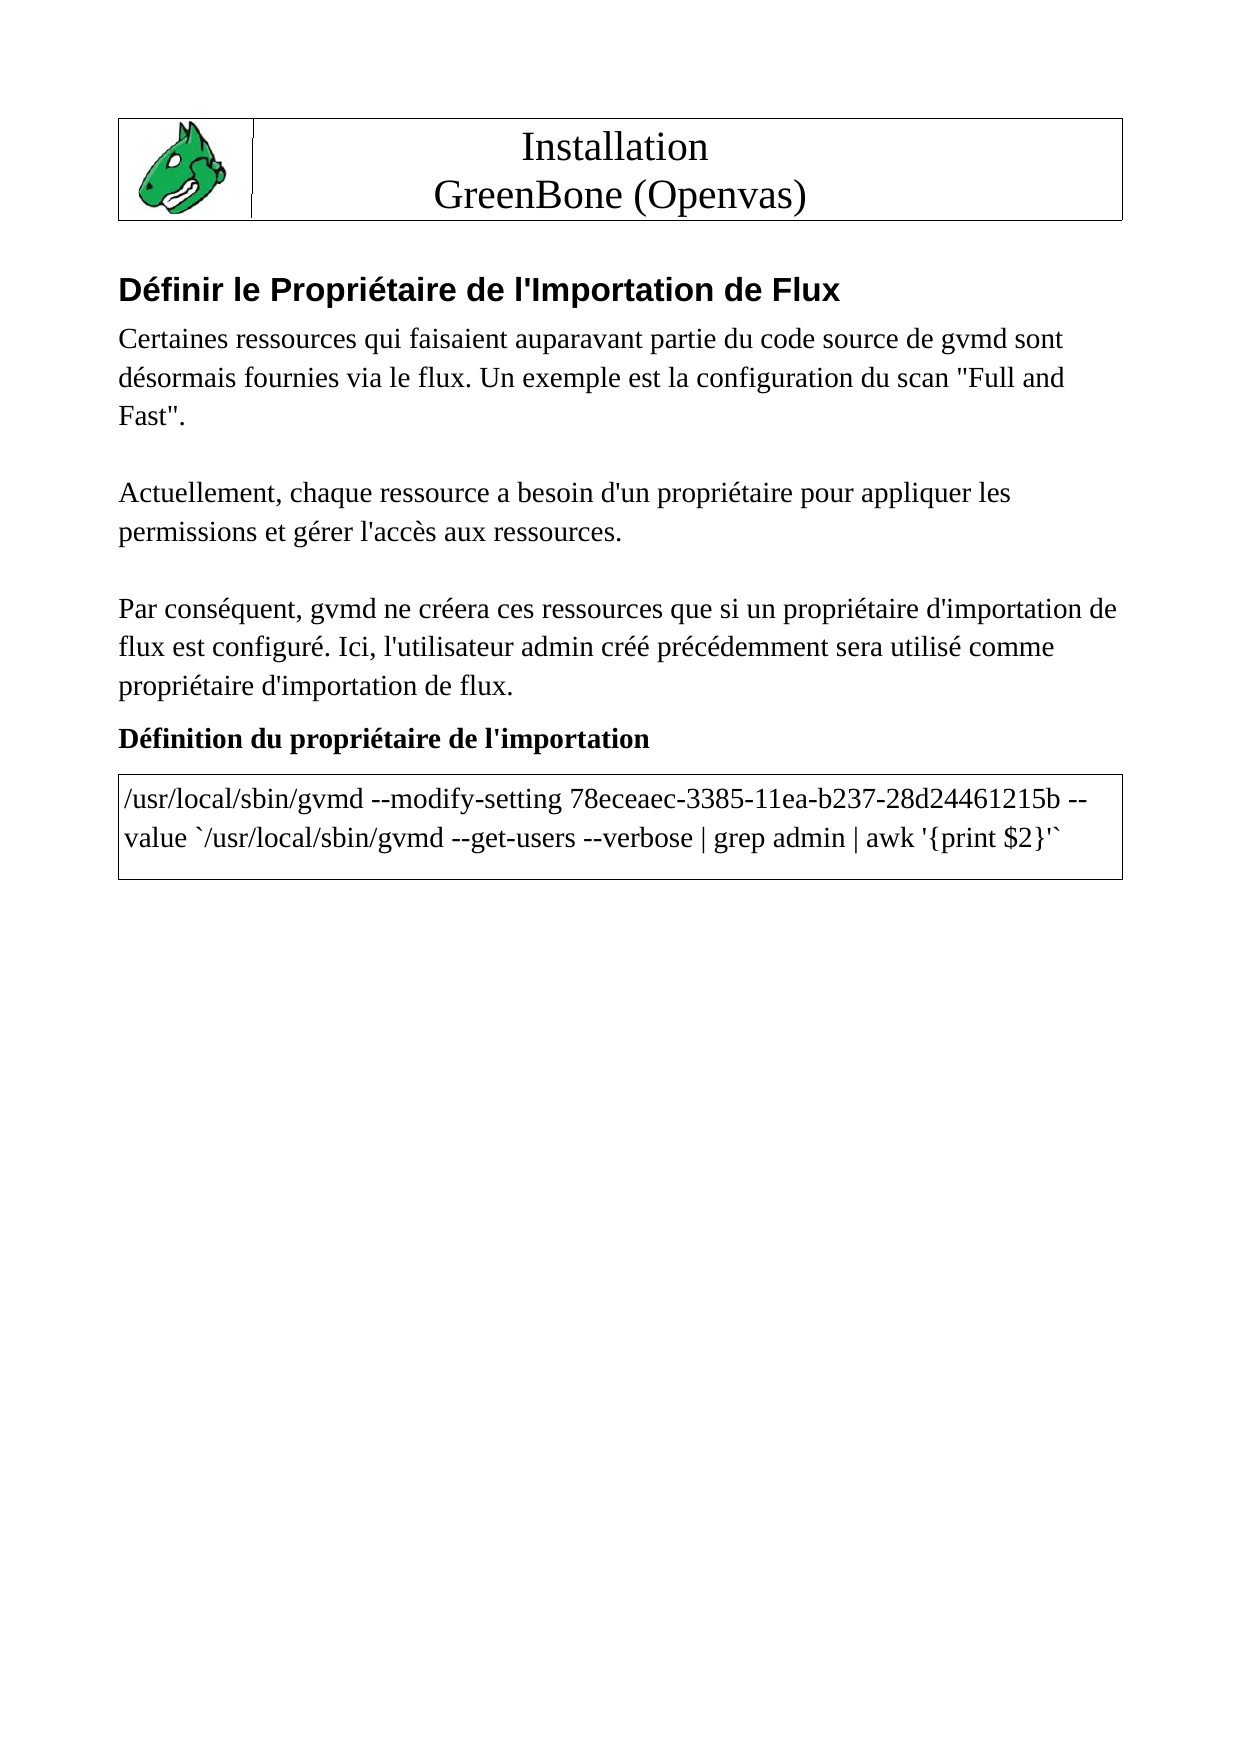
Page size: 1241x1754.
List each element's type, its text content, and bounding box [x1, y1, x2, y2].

text Certaines ressources qui faisaient auparavant partie du code source de gvmd sont désormais fournies via le flux. Un exemple est la configuration du scan "Full and Fast". Actuellement, chaque ressource a besoin d'un propriétaire pour appliquer les permissions et gérer l'accès aux ressources. Par conséquent, gvmd ne créera ces ressources que si un propriétaire d'importation de flux est configuré. Ici, l'utilisateur admin créé précédemment sera utilisé comme propriétaire d'importation de flux. [118, 321, 1122, 702]
text Définition du propriétaire de l'importation [118, 721, 1122, 755]
table_header /usr/local/sbin/gvmd --modify-setting 78eceaec-3385-11ea-b237-28d24461215b --value `/usr/local/sbin/gvmd --get-users --verbose | grep admin | awk '{print $2}'` [119, 775, 1122, 878]
picture [138, 121, 237, 214]
subtitle Définir le Propriétaire de l'Importation de Flux [118, 270, 1122, 309]
